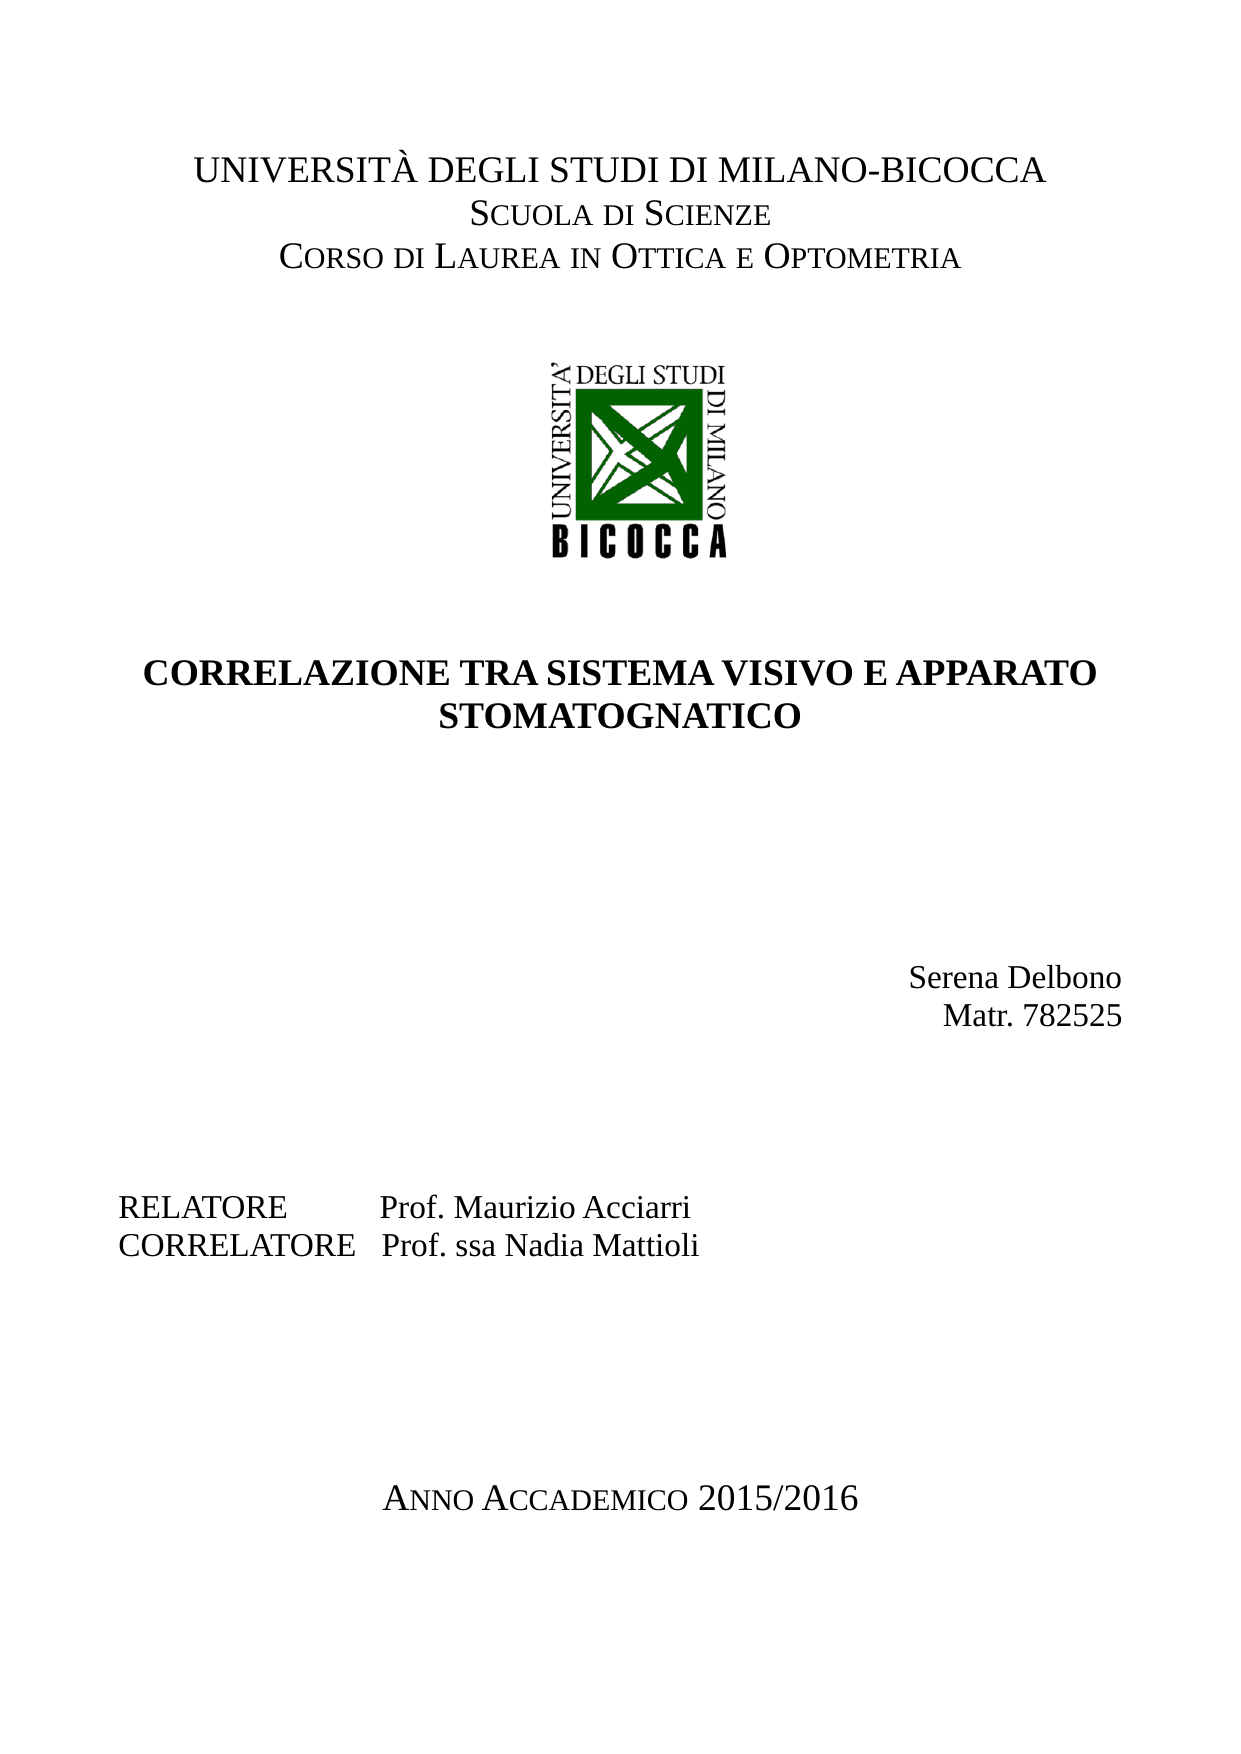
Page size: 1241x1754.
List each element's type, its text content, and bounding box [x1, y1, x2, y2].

text Serena Delbono [118, 957, 1122, 996]
picture [546, 358, 732, 563]
text Matr. 782525 [118, 996, 1122, 1034]
text UNIVERSITÀ DEGLI STUDI DI MILANO-BICOCCA [118, 148, 1122, 191]
text CORRELATORE Prof. ssa Nadia Mattioli [118, 1226, 1122, 1264]
text Anno Accademico 2015/2016 [118, 1475, 1122, 1518]
text Scuola di Scienze Corso di Laurea in Ottica e Optometria [118, 191, 1122, 277]
text RELATORE Prof. Maurizio Acciarri [118, 1187, 1122, 1226]
text CORRELAZIONE TRA SISTEMA VISIVO E APPARATO STOMATOGNATICO [118, 651, 1122, 737]
